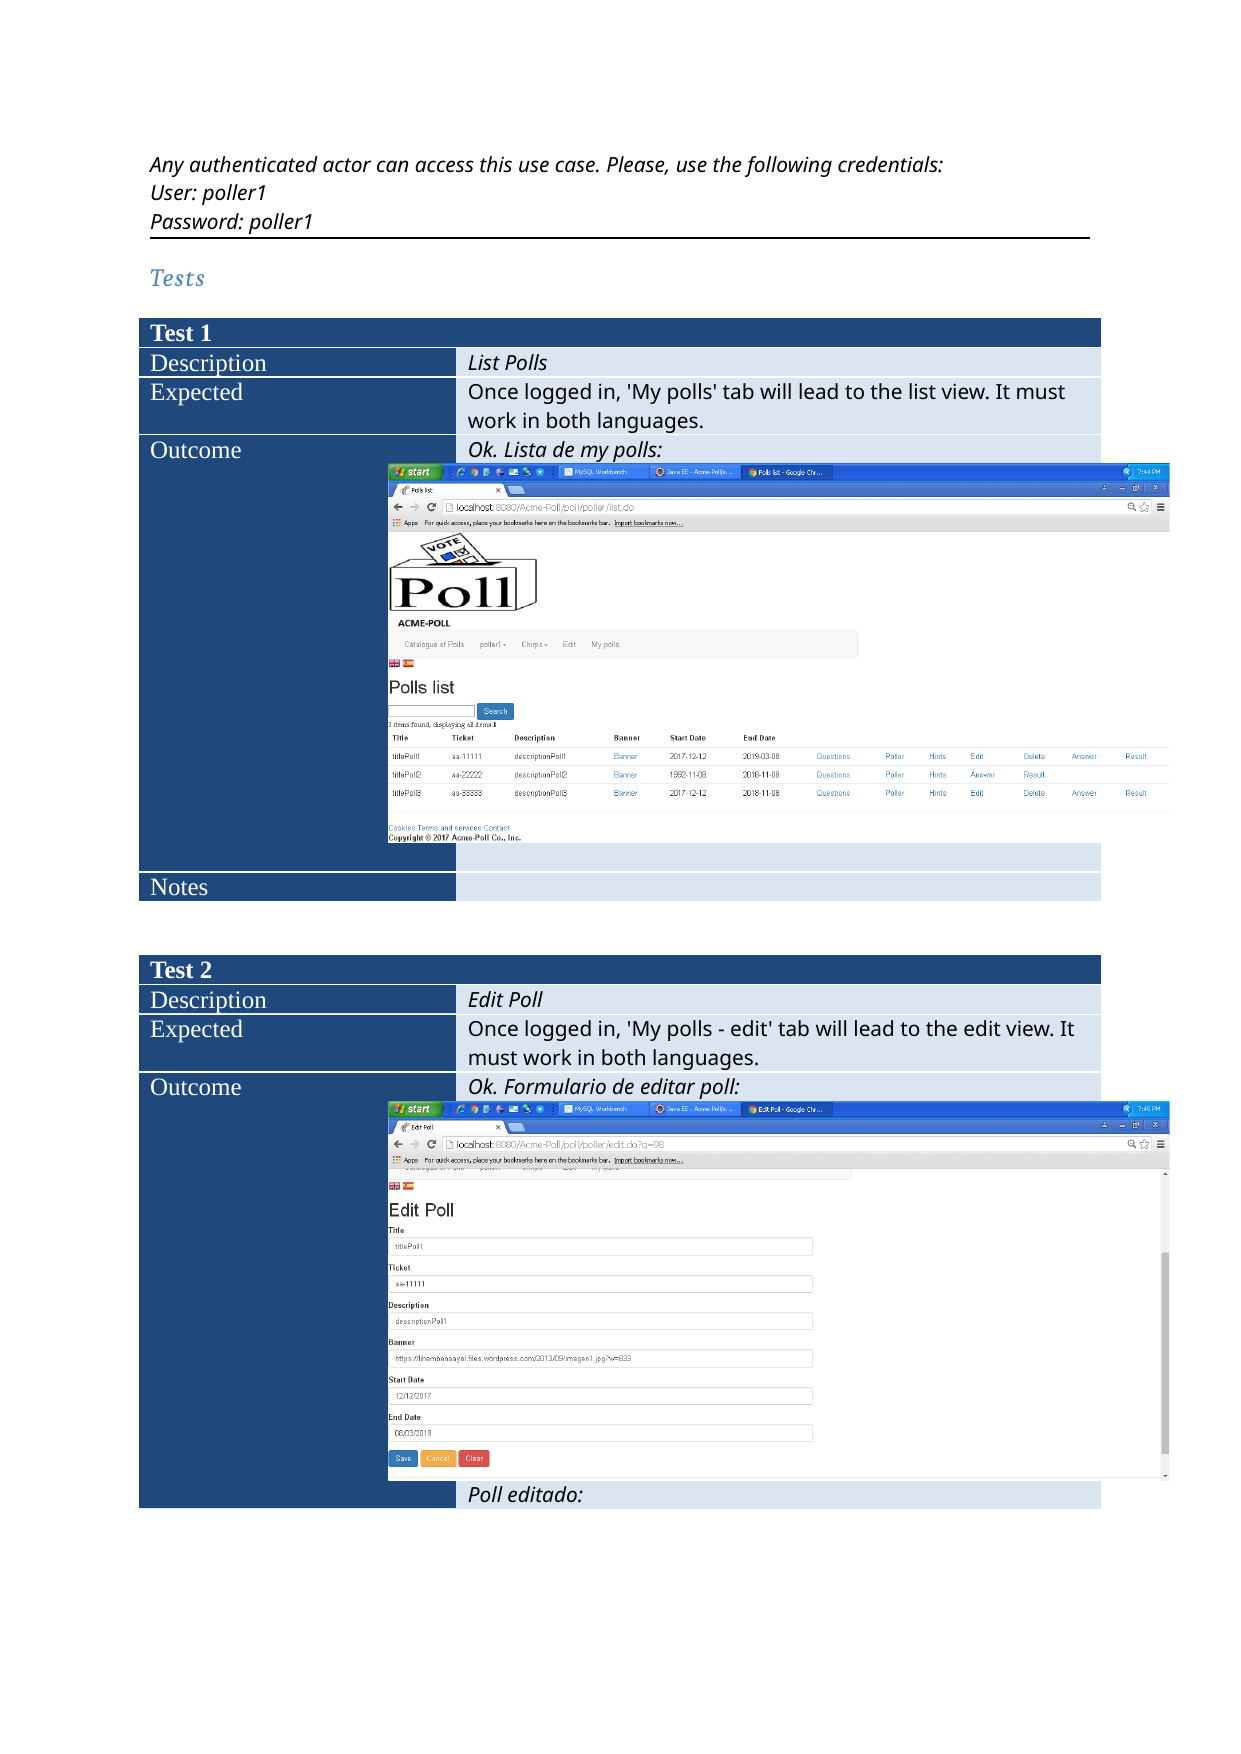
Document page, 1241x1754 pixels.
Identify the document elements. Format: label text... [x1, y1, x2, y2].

table_cell Edit Poll [456, 985, 1101, 1013]
table_cell Once logged in, 'My polls' tab will lead to the list view. It must work in both languages. [456, 378, 1101, 434]
table_header Test 1 [139, 318, 1101, 347]
table_cell [456, 843, 1101, 871]
table_cell Poll editado: [456, 1481, 1101, 1508]
table_cell Ok. Formulario de editar poll: [456, 1073, 1101, 1101]
table_cell Expected [139, 378, 456, 434]
table_cell Outcome [139, 435, 456, 871]
picture [388, 463, 1170, 843]
table_cell Expected [139, 1015, 456, 1071]
table_cell List Polls [456, 348, 1101, 376]
table_cell Once logged in, 'My polls - edit' tab will lead to the edit view. It must work in both languages. [456, 1015, 1101, 1071]
table_cell Outcome [139, 1073, 456, 1508]
table_cell Description [139, 348, 456, 376]
text Any authenticated actor can access this use case. Please, use the following credentials: [150, 150, 1090, 178]
text User: poller1 [150, 178, 1090, 207]
table_header Test 2 [139, 955, 1101, 984]
text Password: poller1 [150, 207, 1090, 237]
picture [388, 1101, 1170, 1481]
subtitle Tests [150, 264, 1090, 293]
table_cell [456, 873, 1101, 901]
table_cell Description [139, 985, 456, 1013]
table_cell Ok. Lista de my polls: [456, 435, 1101, 463]
table_cell Notes [139, 873, 456, 901]
